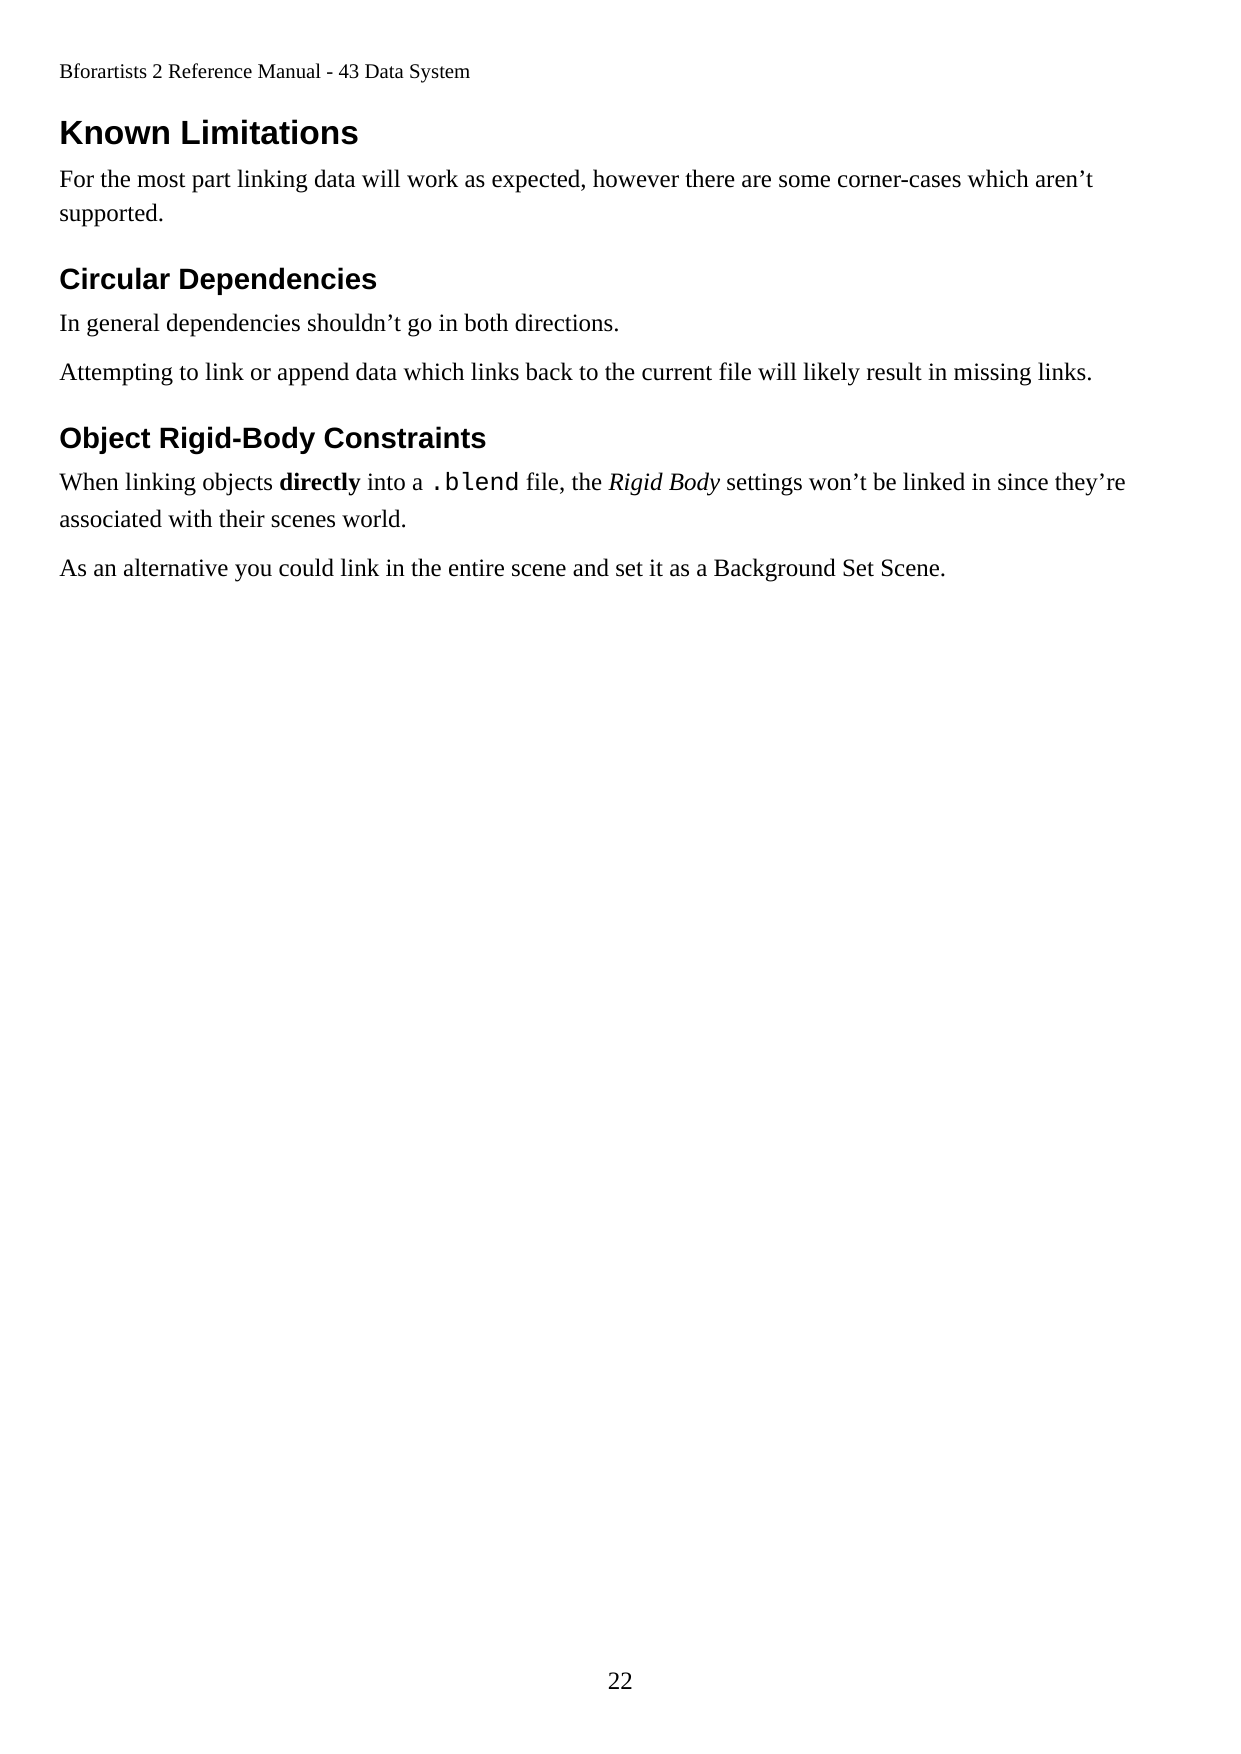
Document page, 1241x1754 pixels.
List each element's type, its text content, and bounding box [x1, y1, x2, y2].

text Attempting to link or append data which links back to the current file will likely result in missing links. [59, 357, 1181, 386]
text For the most part linking data will work as expected, however there are some corner-cases which aren’t supported. [59, 164, 1181, 227]
subtitle Object Rigid-Body Constraints [59, 421, 1181, 454]
text As an alternative you could link in the entire scene and set it as a Background Set Scene. [59, 553, 1181, 581]
text In general dependencies shouldn’t go in both directions. [59, 308, 1181, 337]
subtitle Circular Dependencies [59, 262, 1181, 296]
subtitle Known Limitations [59, 113, 1181, 151]
text When linking objects directly into a .blend file, the Rigid Body settings won’t be linked in since they’re associated with their scenes world. [59, 467, 1181, 532]
